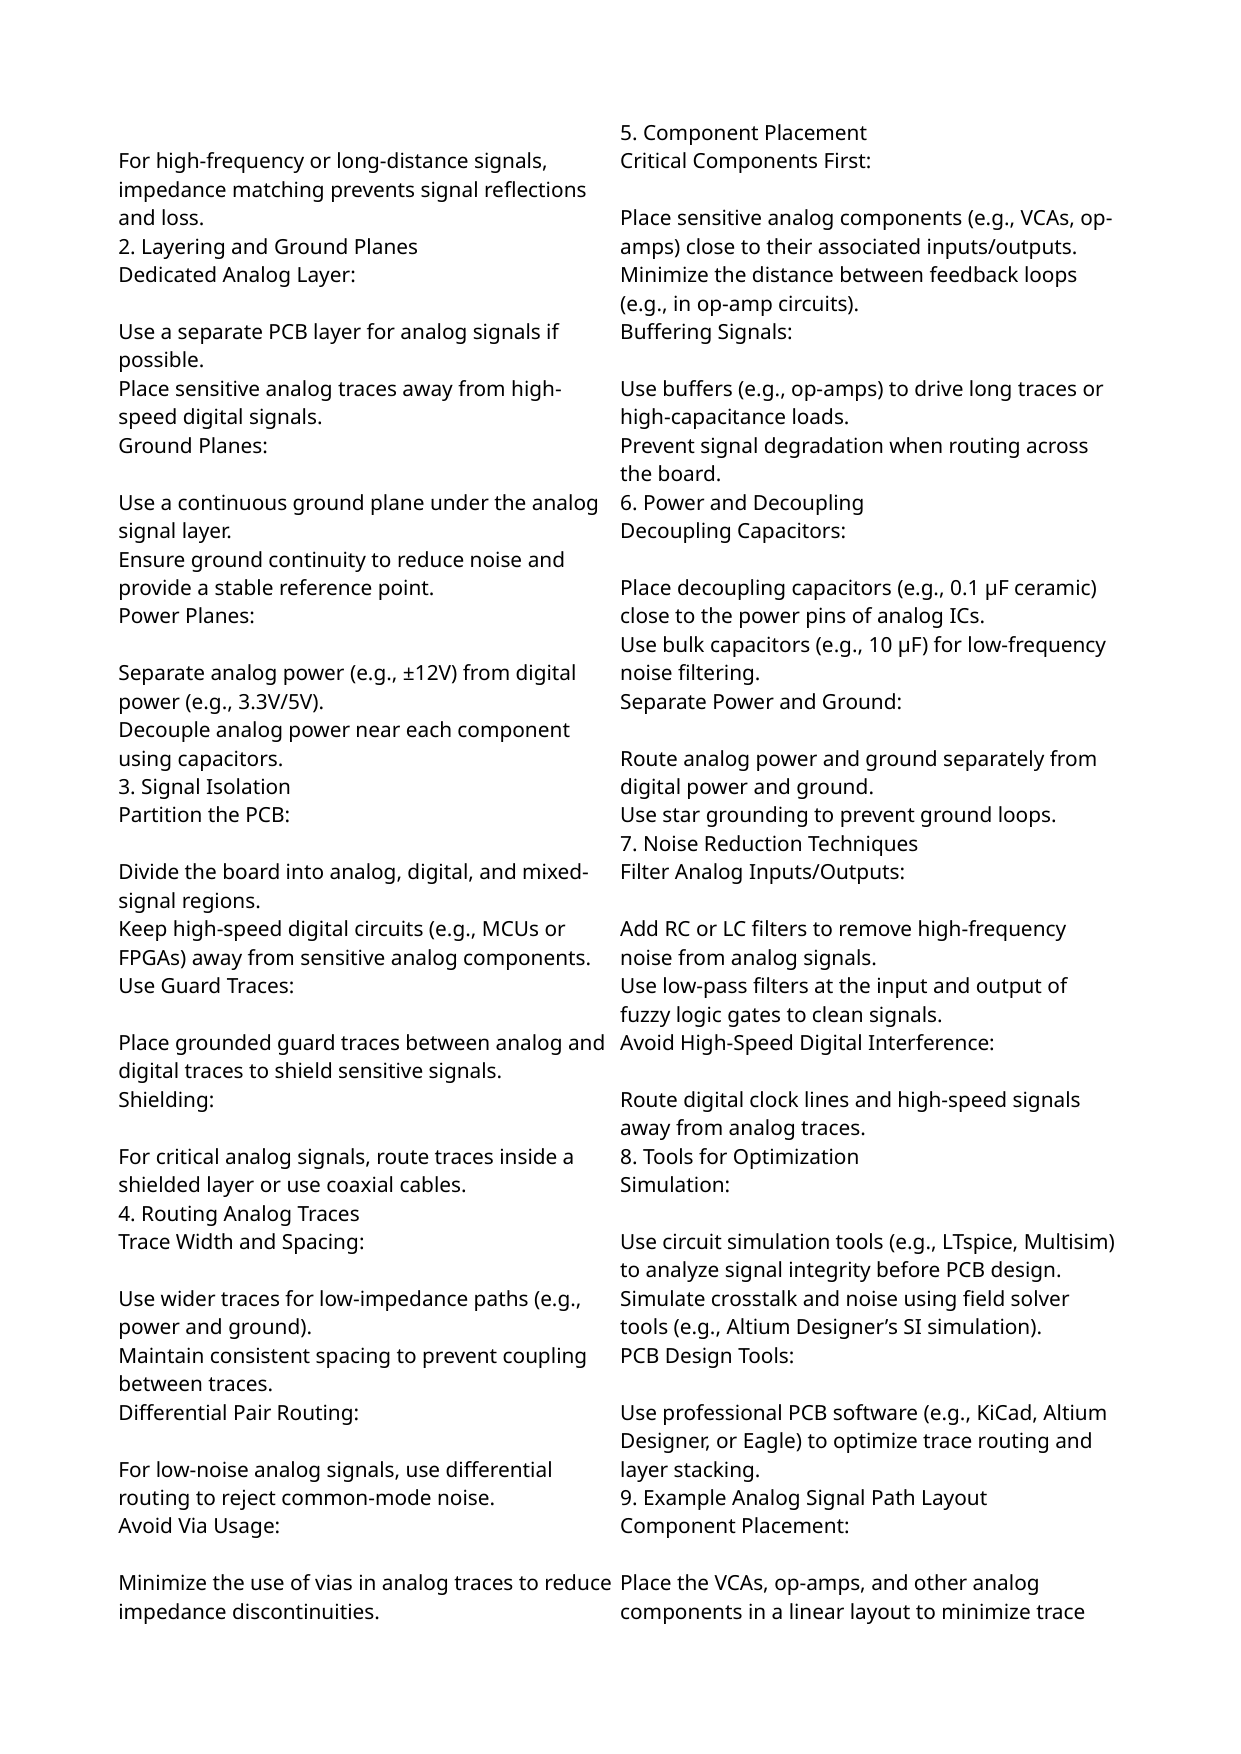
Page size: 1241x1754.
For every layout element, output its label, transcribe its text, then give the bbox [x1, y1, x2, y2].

text 2. Layering and Ground Planes [118, 232, 620, 260]
text 7. Noise Reduction Techniques [620, 829, 1122, 857]
text Use circuit simulation tools (e.g., LTspice, Multisim) to analyze signal integrity before PCB design. [620, 1227, 1122, 1284]
text Shielding: [118, 1085, 620, 1113]
text Simulate crosstalk and noise using field solver tools (e.g., Altium Designer’s SI simulation). [620, 1284, 1122, 1341]
text Buffering Signals: [620, 317, 1122, 346]
text Dedicated Analog Layer: [118, 260, 620, 289]
text Divide the board into analog, digital, and mixed-signal regions. [118, 857, 620, 914]
text 8. Tools for Optimization [620, 1142, 1122, 1170]
text Route analog power and ground separately from digital power and ground. [620, 744, 1122, 801]
text Trace Width and Spacing: [118, 1227, 620, 1256]
text Separate Power and Ground: [620, 687, 1122, 715]
text Use a continuous ground plane under the analog signal layer. [118, 488, 620, 545]
text Place sensitive analog components (e.g., VCAs, op-amps) close to their associated inputs/outputs. [620, 203, 1122, 260]
text Filter Analog Inputs/Outputs: [620, 857, 1122, 886]
text Differential Pair Routing: [118, 1398, 620, 1426]
text 5. Component Placement [620, 118, 1122, 147]
text Place grounded guard traces between analog and digital traces to shield sensitive signals. [118, 1028, 620, 1085]
text Use low-pass filters at the input and output of fuzzy logic gates to clean signals. [620, 971, 1122, 1028]
text Partition the PCB: [118, 801, 620, 829]
text Use buffers (e.g., op-amps) to drive long traces or high-capacitance loads. [620, 374, 1122, 431]
text Place the VCAs, op-amps, and other analog components in a linear layout to minimize trace [620, 1568, 1122, 1625]
text PCB Design Tools: [620, 1341, 1122, 1369]
text Critical Components First: [620, 147, 1122, 175]
text Add RC or LC filters to remove high-frequency noise from analog signals. [620, 914, 1122, 971]
text Decouple analog power near each component using capacitors. [118, 715, 620, 772]
text Power Planes: [118, 602, 620, 630]
text Minimize the distance between feedback loops (e.g., in op-amp circuits). [620, 260, 1122, 317]
text Component Placement: [620, 1512, 1122, 1540]
text 4. Routing Analog Traces [118, 1199, 620, 1227]
text Keep high-speed digital circuits (e.g., MCUs or FPGAs) away from sensitive analog components. [118, 914, 620, 971]
text 9. Example Analog Signal Path Layout [620, 1483, 1122, 1512]
text For high-frequency or long-distance signals, impedance matching prevents signal reflections and loss. [118, 147, 620, 232]
text Route digital clock lines and high-speed signals away from analog traces. [620, 1085, 1122, 1142]
text 3. Signal Isolation [118, 772, 620, 801]
text Use bulk capacitors (e.g., 10 µF) for low-frequency noise filtering. [620, 630, 1122, 687]
text Ground Planes: [118, 431, 620, 459]
text Use Guard Traces: [118, 971, 620, 1000]
text Ensure ground continuity to reduce noise and provide a stable reference point. [118, 545, 620, 602]
text Minimize the use of vias in analog traces to reduce impedance discontinuities. [118, 1568, 620, 1625]
text Maintain consistent spacing to prevent coupling between traces. [118, 1341, 620, 1398]
text Separate analog power (e.g., ±12V) from digital power (e.g., 3.3V/5V). [118, 658, 620, 715]
text Use star grounding to prevent ground loops. [620, 801, 1122, 829]
text Simulation: [620, 1170, 1122, 1199]
text Decoupling Capacitors: [620, 516, 1122, 545]
text For critical analog signals, route traces inside a shielded layer or use coaxial cables. [118, 1142, 620, 1199]
text 6. Power and Decoupling [620, 488, 1122, 516]
text Use a separate PCB layer for analog signals if possible. [118, 317, 620, 374]
text Use wider traces for low-impedance paths (e.g., power and ground). [118, 1284, 620, 1341]
text Avoid High-Speed Digital Interference: [620, 1028, 1122, 1057]
text Place sensitive analog traces away from high-speed digital signals. [118, 374, 620, 431]
text Use professional PCB software (e.g., KiCad, Altium Designer, or Eagle) to optimize trace routing and layer stacking. [620, 1398, 1122, 1483]
text Place decoupling capacitors (e.g., 0.1 µF ceramic) close to the power pins of analog ICs. [620, 573, 1122, 630]
text Avoid Via Usage: [118, 1512, 620, 1540]
text Prevent signal degradation when routing across the board. [620, 431, 1122, 488]
text For low-noise analog signals, use differential routing to reject common-mode noise. [118, 1455, 620, 1512]
